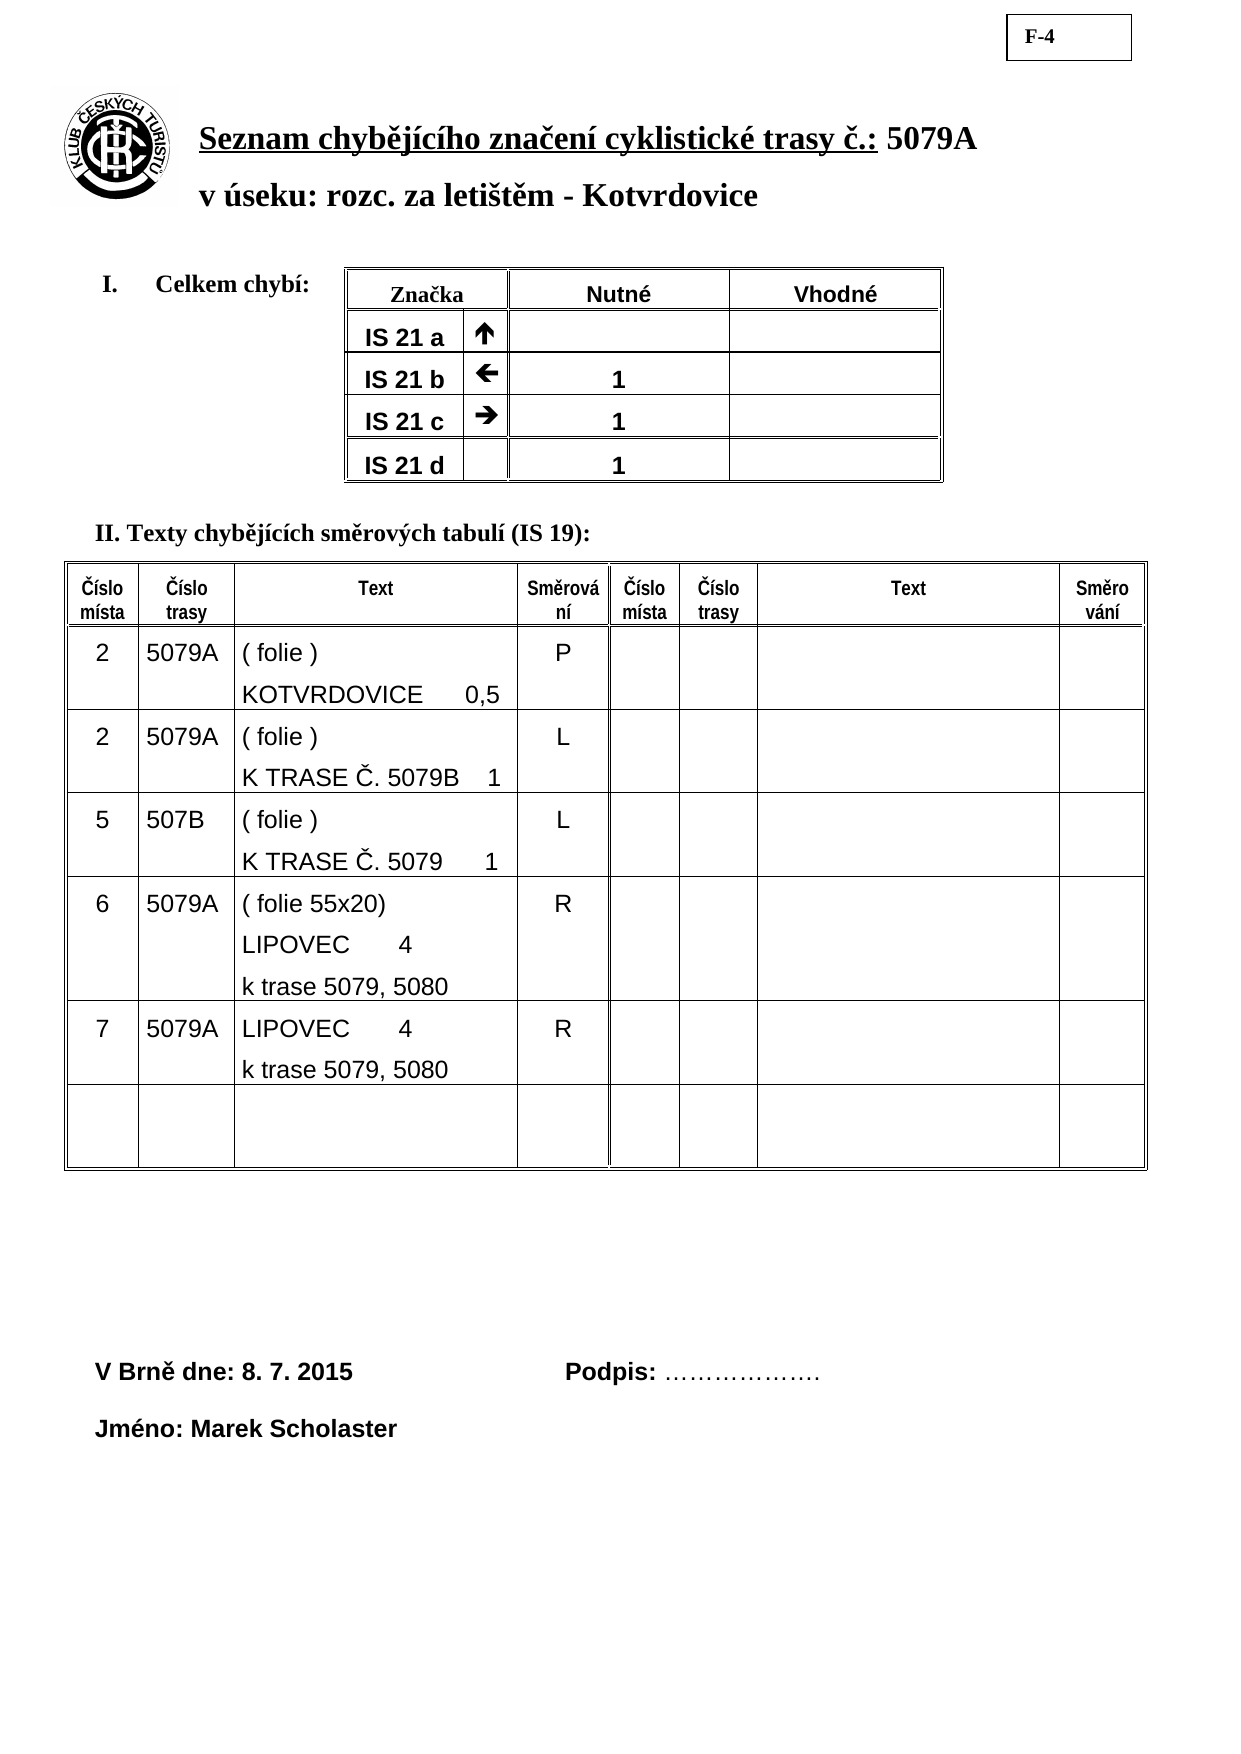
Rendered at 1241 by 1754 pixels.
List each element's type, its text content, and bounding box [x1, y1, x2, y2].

table_cell [95, 308, 344, 351]
table_cell LIPOVEC 4 k trase 5079, 5080 [235, 1001, 517, 1084]
subtitle F-4 [1024, 24, 1114, 48]
table_cell [611, 710, 679, 792]
text v úseku: rozc. za letištěm - Kotvrdovice [94, 176, 1146, 214]
table_header Číslo místa [609, 562, 679, 624]
table_cell [139, 1085, 234, 1167]
table_cell 6 [68, 877, 138, 1000]
table_cell [758, 793, 1059, 876]
table_cell [611, 627, 679, 708]
table_cell L [518, 710, 608, 792]
text Seznam chybějícího značení cyklistické trasy č.: 5079A [180, 118, 1146, 156]
table_cell 5079A [139, 710, 234, 792]
table_cell [680, 877, 757, 1000]
table_cell ( folie ) K TRASE Č. 5079B 1 [235, 710, 517, 792]
table_cell P [518, 627, 608, 708]
table_cell [609, 1085, 679, 1167]
table_cell 1 [510, 395, 729, 436]
table_cell [95, 351, 344, 394]
table_cell [680, 627, 757, 708]
table_cell IS 21 a [348, 311, 463, 351]
table_cell [1060, 877, 1144, 1000]
table_cell [730, 353, 940, 394]
table_cell [758, 710, 1059, 792]
table_cell R [518, 1001, 608, 1084]
table_cell [95, 436, 344, 479]
table_cell [680, 1001, 757, 1084]
table_cell [758, 877, 1059, 1000]
table_cell [611, 1001, 679, 1084]
table_cell [680, 710, 757, 792]
table_cell ( folie ) KOTVRDOVICE 0,5 [235, 627, 517, 708]
table_cell  [464, 311, 507, 351]
table_cell [1060, 624, 1146, 708]
table_cell 2 [68, 627, 138, 708]
table_header Číslo trasy [139, 564, 234, 624]
table_cell 1 [508, 439, 729, 479]
table_cell [758, 1085, 1059, 1167]
table_cell ( folie 55x20) LIPOVEC 4 k trase 5079, 5080 [235, 877, 517, 1000]
table_header Číslo trasy [680, 564, 757, 624]
table_header Číslo místa [68, 564, 138, 624]
table_cell [730, 395, 940, 436]
table_cell [518, 1085, 609, 1167]
table_cell [510, 311, 729, 351]
table_cell [1060, 1001, 1144, 1084]
table_cell [235, 1085, 517, 1167]
table_cell [1060, 1085, 1144, 1167]
table_cell [611, 877, 679, 1000]
table_cell [730, 436, 941, 479]
table_cell ( folie ) K TRASE Č. 5079 1 [235, 793, 517, 876]
table_header Text [758, 564, 1059, 624]
picture [50, 85, 179, 207]
text V Brně dne: 8. 7. 2015 Podpis: ………………. [94, 1356, 1146, 1385]
table_cell [68, 1085, 138, 1167]
table_cell IS 21 c [348, 395, 463, 436]
table_header Směrování [517, 562, 609, 624]
table_cell 507B [139, 793, 234, 876]
table_cell R [518, 877, 608, 1000]
table_cell L [518, 793, 608, 876]
table_cell 5079A [139, 1001, 234, 1084]
table_header Směro vání [1060, 564, 1144, 624]
table_cell  [464, 395, 507, 436]
table_cell 2 [68, 710, 138, 792]
table_cell [758, 1001, 1059, 1084]
table_cell 5 [68, 793, 138, 876]
table_header Nutné [508, 270, 729, 308]
table_cell [464, 439, 508, 479]
table_cell IS 21 b [348, 353, 463, 394]
table_header Text [235, 564, 517, 624]
text II. Texty chybějících směrových tabulí (IS 19): [94, 518, 1146, 547]
table_cell [611, 793, 679, 876]
table_cell 1 [510, 353, 729, 394]
table_cell 7 [68, 1001, 138, 1084]
text Jméno: Marek Scholaster [94, 1414, 1146, 1443]
table_cell IS 21 d [346, 439, 463, 479]
table_header Značka [346, 268, 508, 308]
table_cell 5079A [139, 877, 234, 1000]
table_cell [1060, 793, 1144, 876]
table_cell [95, 394, 344, 436]
table_cell [758, 627, 1059, 708]
table_cell 5079A [139, 627, 234, 708]
table_cell [730, 308, 941, 351]
table_cell [680, 793, 757, 876]
table_header I. Celkem chybí: [95, 267, 344, 308]
table_cell [1060, 710, 1144, 792]
table_cell  [464, 353, 507, 394]
table_cell [680, 1085, 757, 1167]
table_header Vhodné [730, 270, 940, 308]
